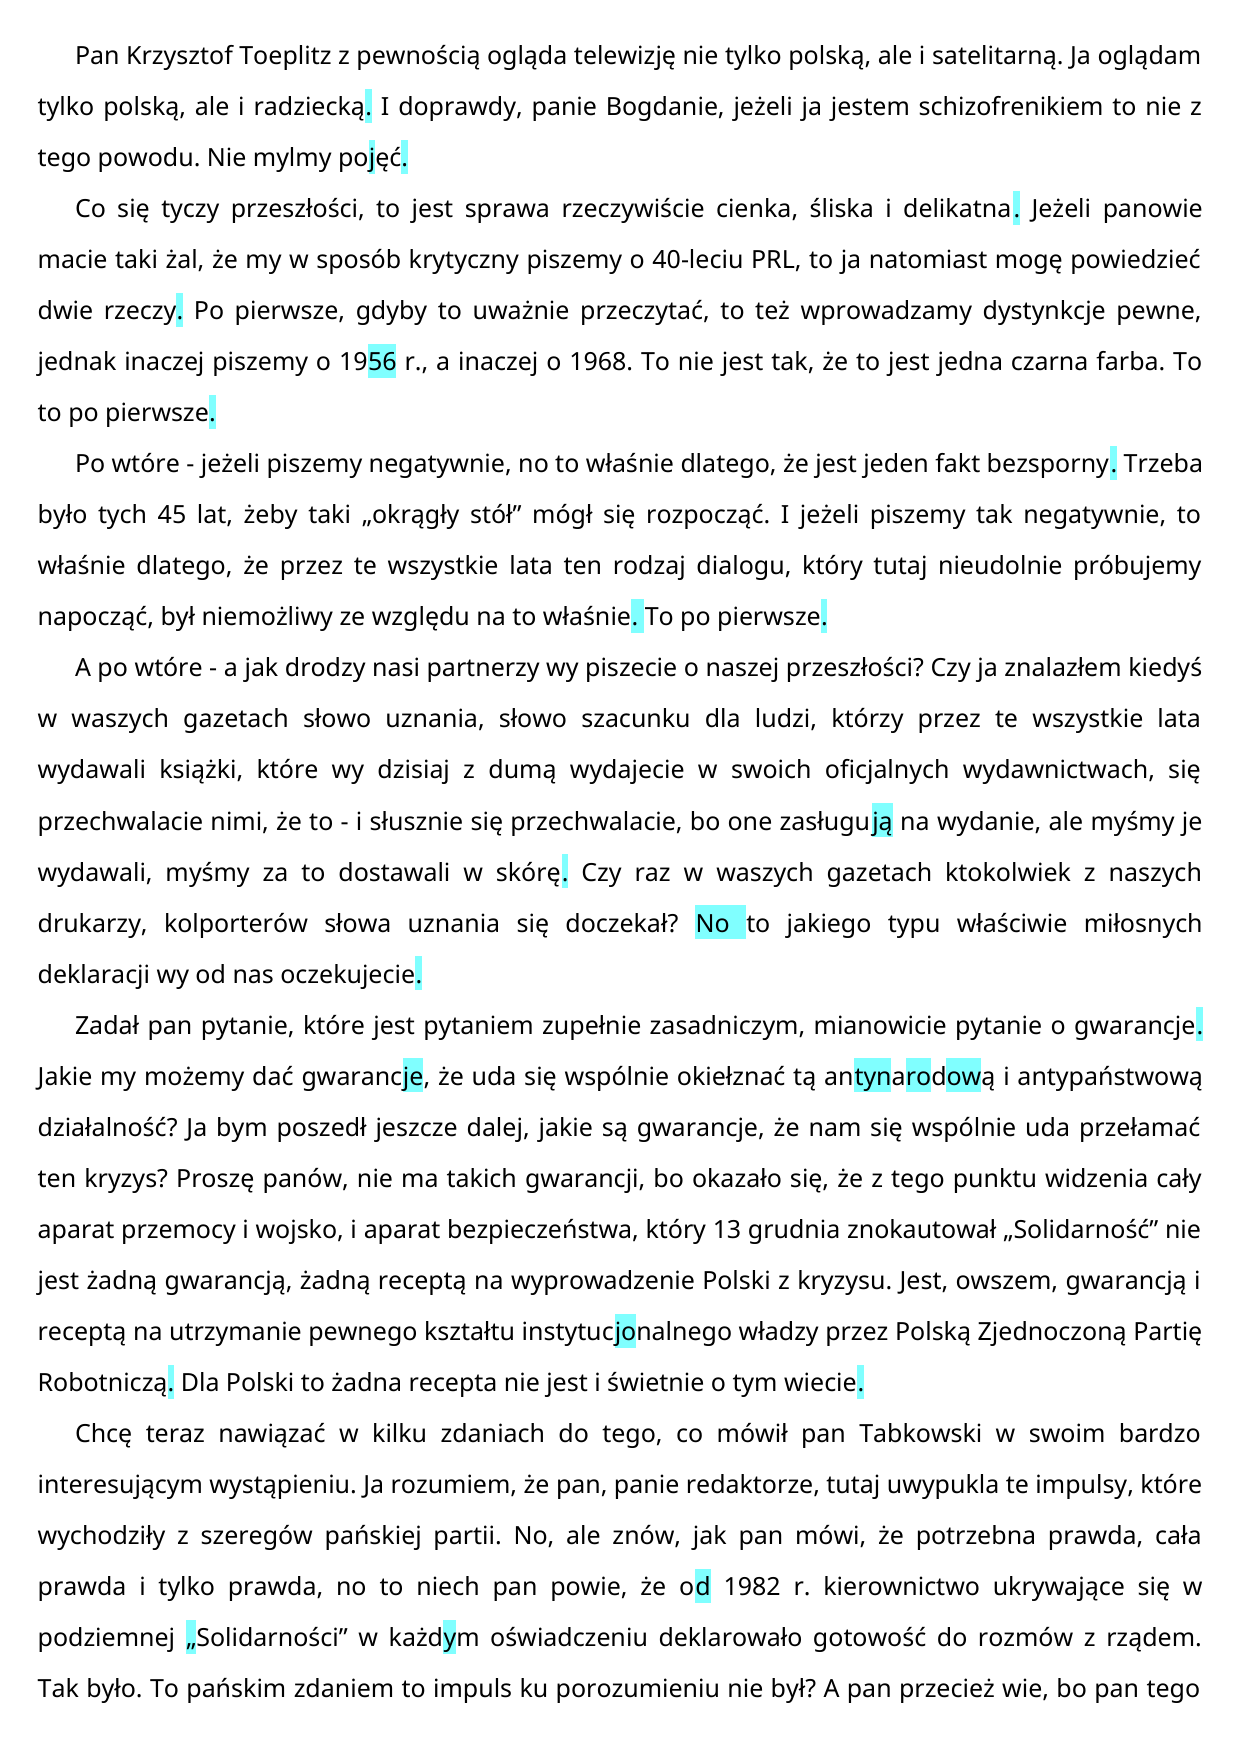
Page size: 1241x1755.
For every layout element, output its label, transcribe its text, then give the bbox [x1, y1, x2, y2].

text Zadał pan pytanie, które jest pytaniem zupełnie zasadniczym, mianowicie pytanie o gwarancje. Jakie my możemy dać gwarancje, że uda się wspólnie okiełznać tą antynarodową i antypaństwową działalność? Ja bym poszedł jeszcze dalej, jakie są gwarancje, że nam się wspólnie uda przełamać ten kryzys? Proszę panów, nie ma takich gwarancji, bo okazało się, że z tego punktu widzenia cały aparat przemocy i wojsko, i aparat bezpieczeństwa, który 13 grudnia znokautował „Solidarność” nie jest żadną gwarancją, żadną receptą na wyprowadzenie Polski z kryzysu. Jest, owszem, gwarancją i receptą na utrzymanie pewnego kształtu instytucjonalnego władzy przez Polską Zjednoczoną Partię Robotniczą. Dla Polski to żadna recepta nie jest i świetnie o tym wiecie. [37, 1007, 1203, 1399]
text Po wtóre - jeżeli piszemy negatywnie, no to właśnie dlatego, że jest jeden fakt bezsporny. Trzeba było tych 45 lat, żeby taki „okrągły stół” mógł się rozpocząć. I jeżeli piszemy tak negatywnie, to właśnie dlatego, że przez te wszystkie lata ten rodzaj dialogu, który tutaj nieudolnie próbujemy napocząć, był niemożliwy ze względu na to właśnie. To po pierwsze. [37, 446, 1203, 633]
text A po wtóre - a jak drodzy nasi partnerzy wy piszecie o naszej przeszłości? Czy ja znalazłem kiedyś w waszych gazetach słowo uznania, słowo szacunku dla ludzi, którzy przez te wszystkie lata wydawali książki, które wy dzisiaj z dumą wydajecie w swoich oficjalnych wydawnictwach, się przechwalacie nimi, że to - i słusznie się przechwalacie, bo one zasługują na wydanie, ale myśmy je wydawali, myśmy za to dostawali w skórę. Czy raz w waszych gazetach ktokolwiek z naszych drukarzy, kolporterów słowa uznania się doczekał? No to jakiego typu właściwie miłosnych deklaracji wy od nas oczekujecie. [37, 650, 1203, 990]
text Co się tyczy przeszłości, to jest sprawa rzeczywiście cienka, śliska i delikatna. Jeżeli panowie macie taki żal, że my w sposób krytyczny piszemy o 40-leciu PRL, to ja natomiast mogę powiedzieć dwie rzeczy. Po pierwsze, gdyby to uważnie przeczytać, to też wprowadzamy dystynkcje pewne, jednak inaczej piszemy o 1956 r., a inaczej o 1968. To nie jest tak, że to jest jedna czarna farba. To to po pierwsze. [37, 191, 1203, 429]
text Chcę teraz nawiązać w kilku zdaniach do tego, co mówił pan Tabkowski w swoim bardzo interesującym wystąpieniu. Ja rozumiem, że pan, panie redaktorze, tutaj uwypukla te impulsy, które wychodziły z szeregów pańskiej partii. No, ale znów, jak pan mówi, że potrzebna prawda, cała prawda i tylko prawda, no to niech pan powie, że od 1982 r. kierownictwo ukrywające się w podziemnej „Solidarności” w każdym oświadczeniu deklarowało gotowość do rozmów z rządem. Tak było. To pańskim zdaniem to impuls ku porozumieniu nie był? A pan przecież wie, bo pan tego [37, 1416, 1203, 1705]
text Pan Krzysztof Toeplitz z pewnością ogląda telewizję nie tylko polską, ale i satelitarną. Ja oglądam tylko polską, ale i radziecką. I doprawdy, panie Bogdanie, jeżeli ja jestem schizofrenikiem to nie z tego powodu. Nie mylmy pojęć. [37, 37, 1203, 174]
